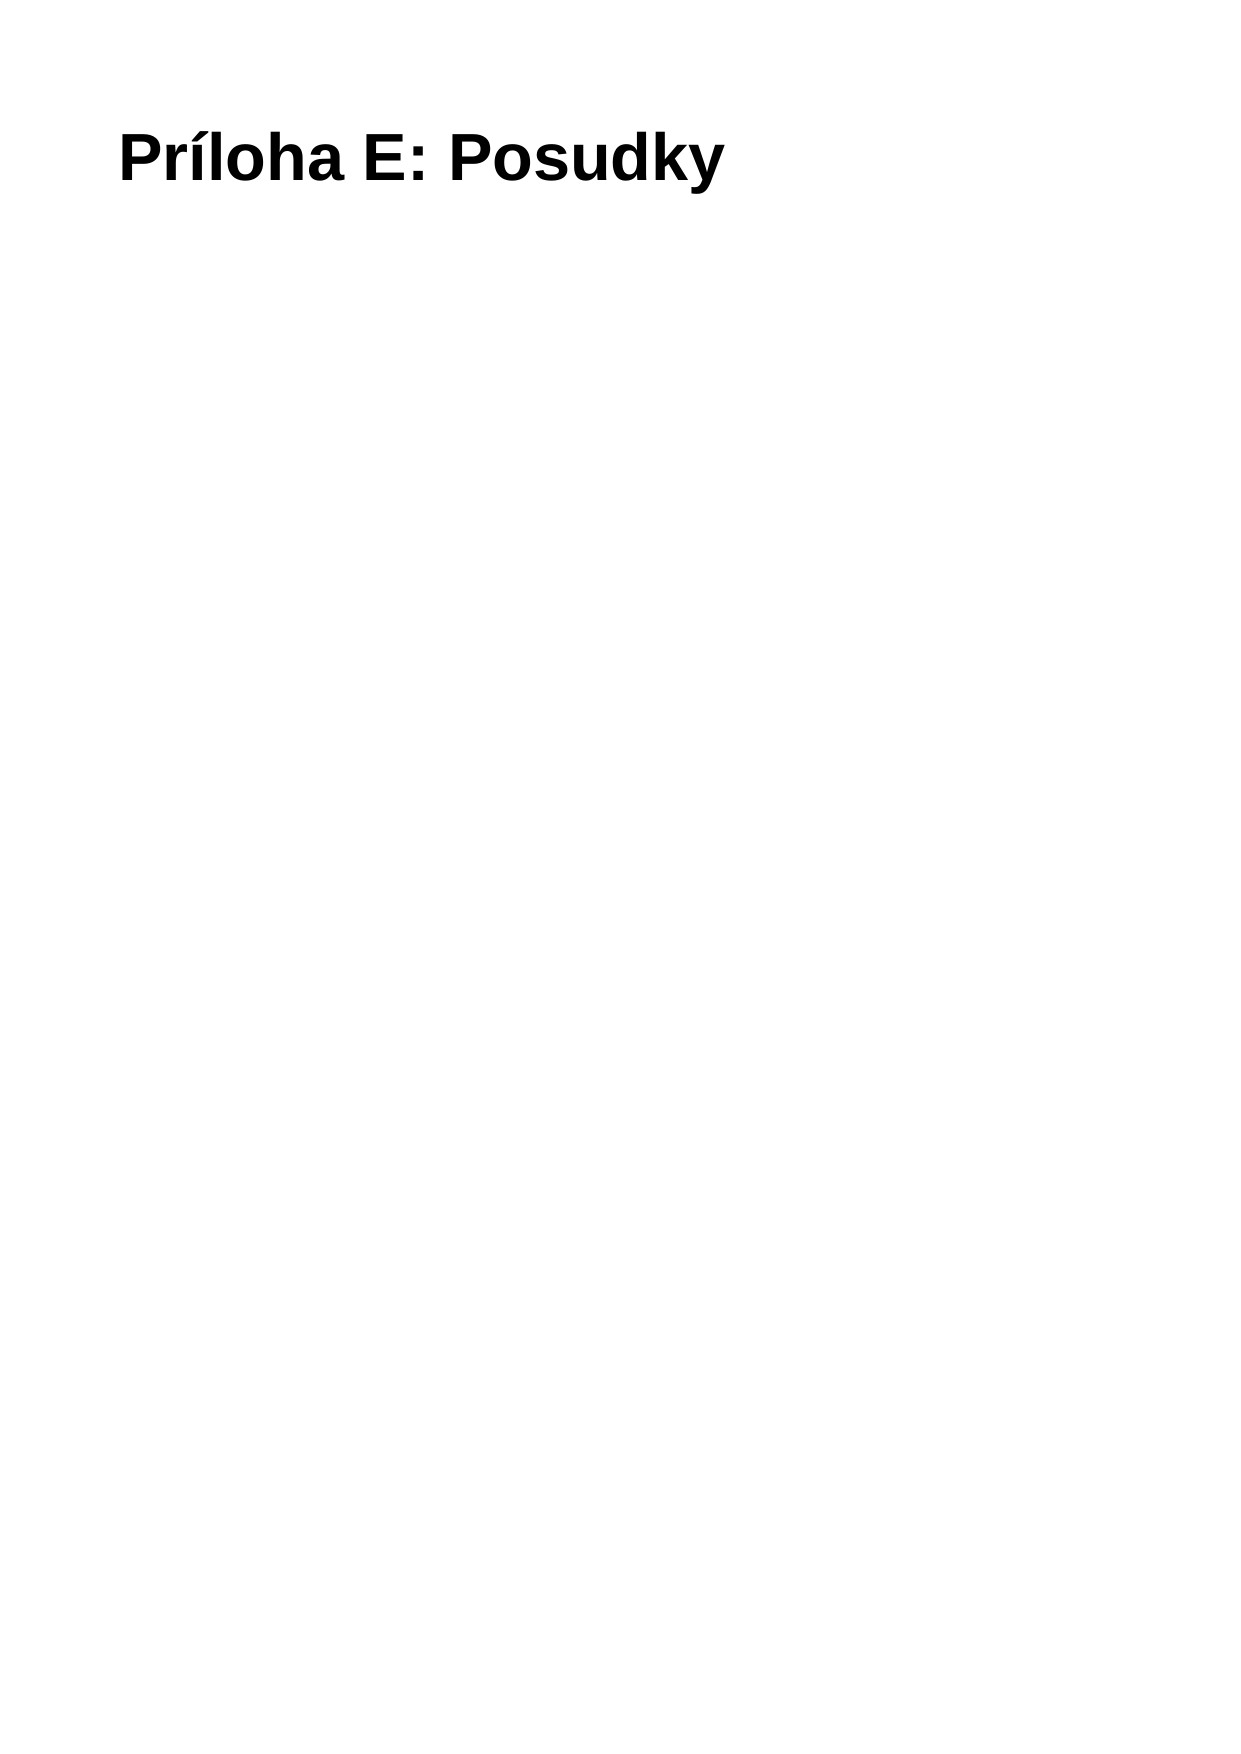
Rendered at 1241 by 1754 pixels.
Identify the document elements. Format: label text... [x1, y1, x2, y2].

text Príloha E: Posudky [118, 118, 1122, 195]
